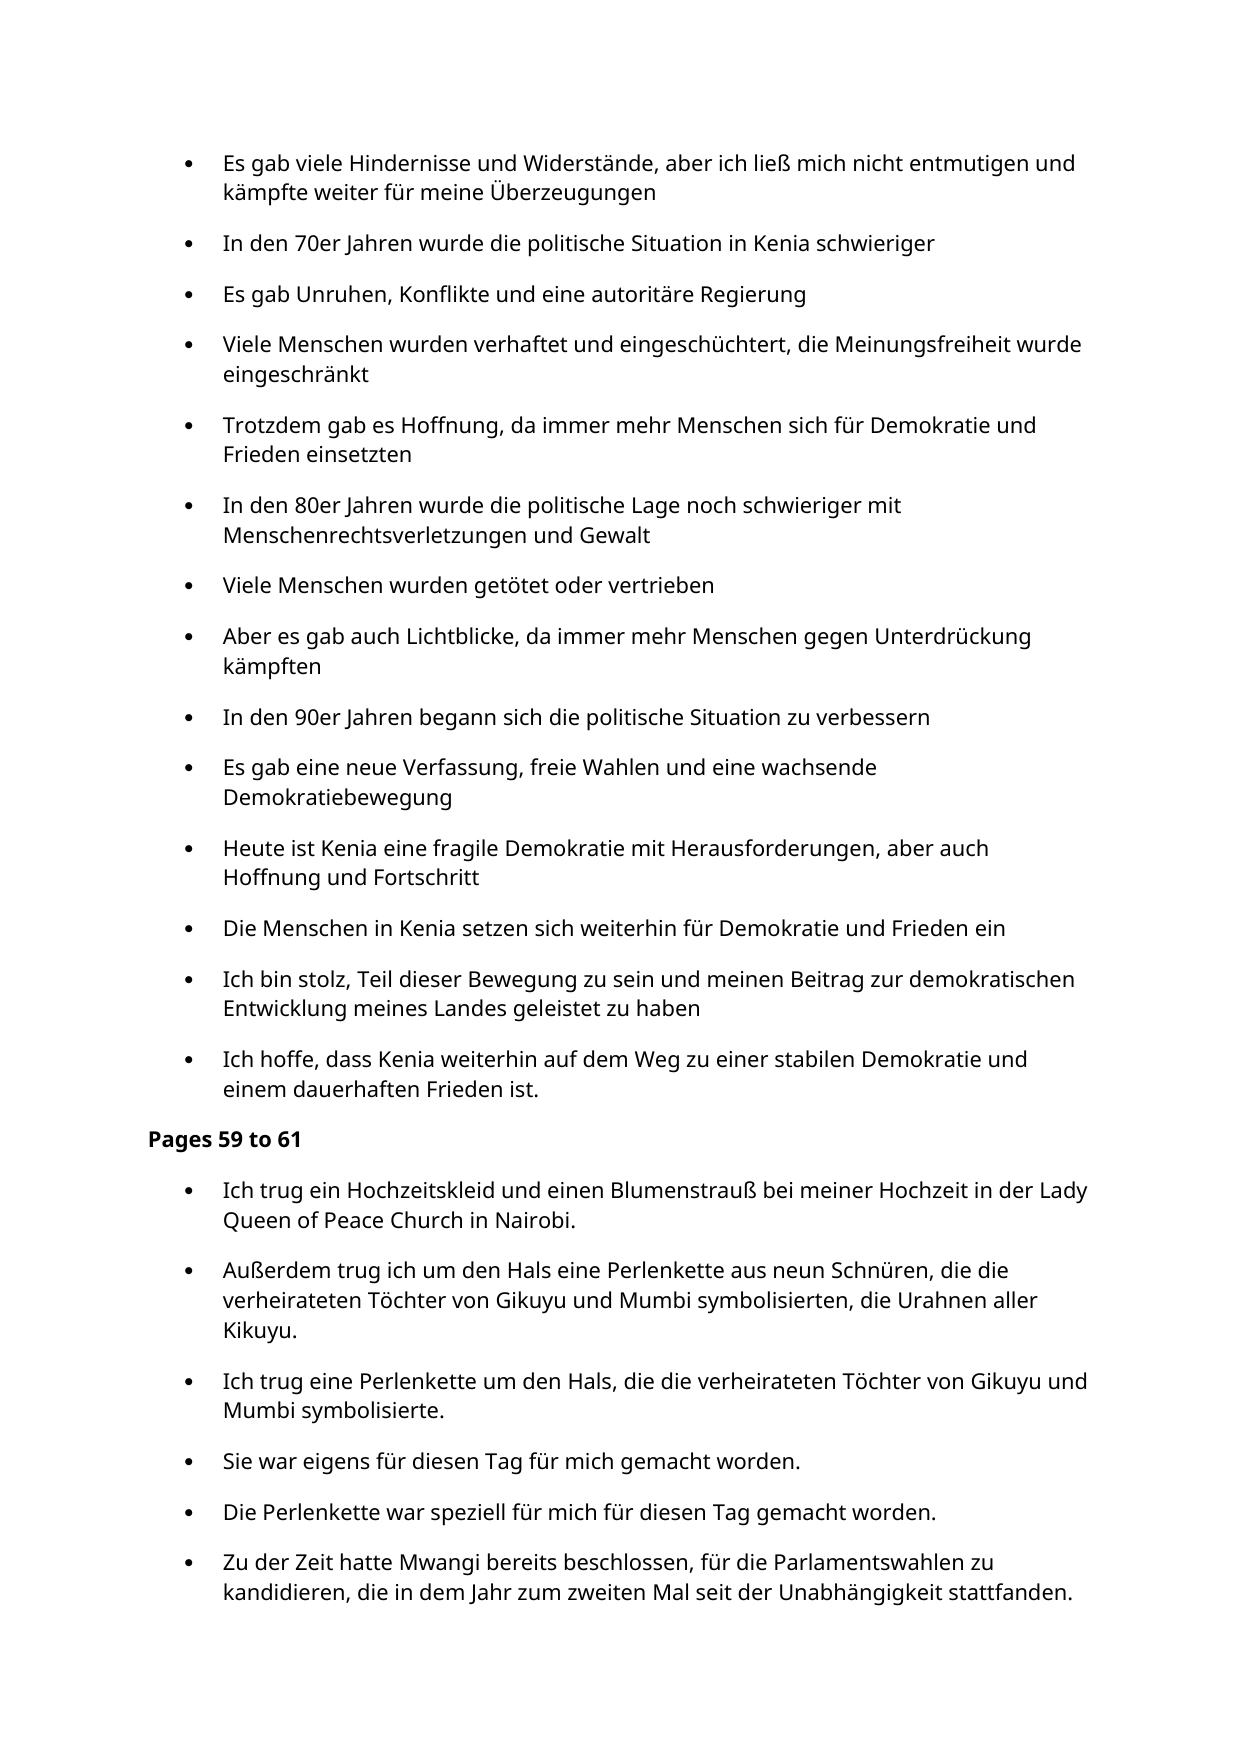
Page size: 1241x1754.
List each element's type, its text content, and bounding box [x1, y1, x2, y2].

list Ich trug eine Perlenkette um den Hals, die die verheirateten Töchter von Gikuyu und Mumbi symbolisierte. [185, 1366, 1093, 1425]
list Es gab Unruhen, Konflikte und eine autoritäre Regierung [185, 279, 1093, 308]
list Ich bin stolz, Teil dieser Bewegung zu sein und meinen Beitrag zur demokratischen Entwicklung meines Landes geleistet zu haben [185, 964, 1093, 1023]
list Die Menschen in Kenia setzen sich weiterhin für Demokratie und Frieden ein [185, 913, 1093, 943]
list Die Perlenkette war speziell für mich für diesen Tag gemacht worden. [185, 1497, 1093, 1527]
list Viele Menschen wurden verhaftet und eingeschüchtert, die Meinungsfreiheit wurde eingeschränkt [185, 329, 1093, 389]
list Trotzdem gab es Hoffnung, da immer mehr Menschen sich für Demokratie und Frieden einsetzten [185, 410, 1093, 469]
list Sie war eigens für diesen Tag für mich gemacht worden. [185, 1446, 1093, 1476]
list In den 70er Jahren wurde die politische Situation in Kenia schwieriger [185, 228, 1093, 258]
list Es gab viele Hindernisse und Widerstände, aber ich ließ mich nicht entmutigen und kämpfte weiter für meine Überzeugungen [185, 148, 1093, 207]
list Zu der Zeit hatte Mwangi bereits beschlossen, für die Parlamentswahlen zu kandidieren, die in dem Jahr zum zweiten Mal seit der Unabhängigkeit stattfanden. [185, 1547, 1093, 1607]
text Pages 59 to 61 [148, 1124, 1093, 1154]
list Es gab eine neue Verfassung, freie Wahlen und eine wachsende Demokratiebewegung [185, 752, 1093, 812]
list In den 90er Jahren begann sich die politische Situation zu verbessern [185, 702, 1093, 731]
list Außerdem trug ich um den Hals eine Perlenkette aus neun Schnüren, die die verheirateten Töchter von Gikuyu und Mumbi symbolisierten, die Urahnen aller Kikuyu. [185, 1256, 1093, 1345]
list Heute ist Kenia eine fragile Demokratie mit Herausforderungen, aber auch Hoffnung und Fortschritt [185, 833, 1093, 892]
list Ich hoffe, dass Kenia weiterhin auf dem Weg zu einer stabilen Demokratie und einem dauerhaften Frieden ist. [185, 1044, 1093, 1104]
list Aber es gab auch Lichtblicke, da immer mehr Menschen gegen Unterdrückung kämpften [185, 621, 1093, 681]
list Viele Menschen wurden getötet oder vertrieben [185, 571, 1093, 600]
list Ich trug ein Hochzeitskleid und einen Blumenstrauß bei meiner Hochzeit in der Lady Queen of Peace Church in Nairobi. [185, 1175, 1093, 1235]
list In den 80er Jahren wurde die politische Lage noch schwieriger mit Menschenrechtsverletzungen und Gewalt [185, 490, 1093, 550]
